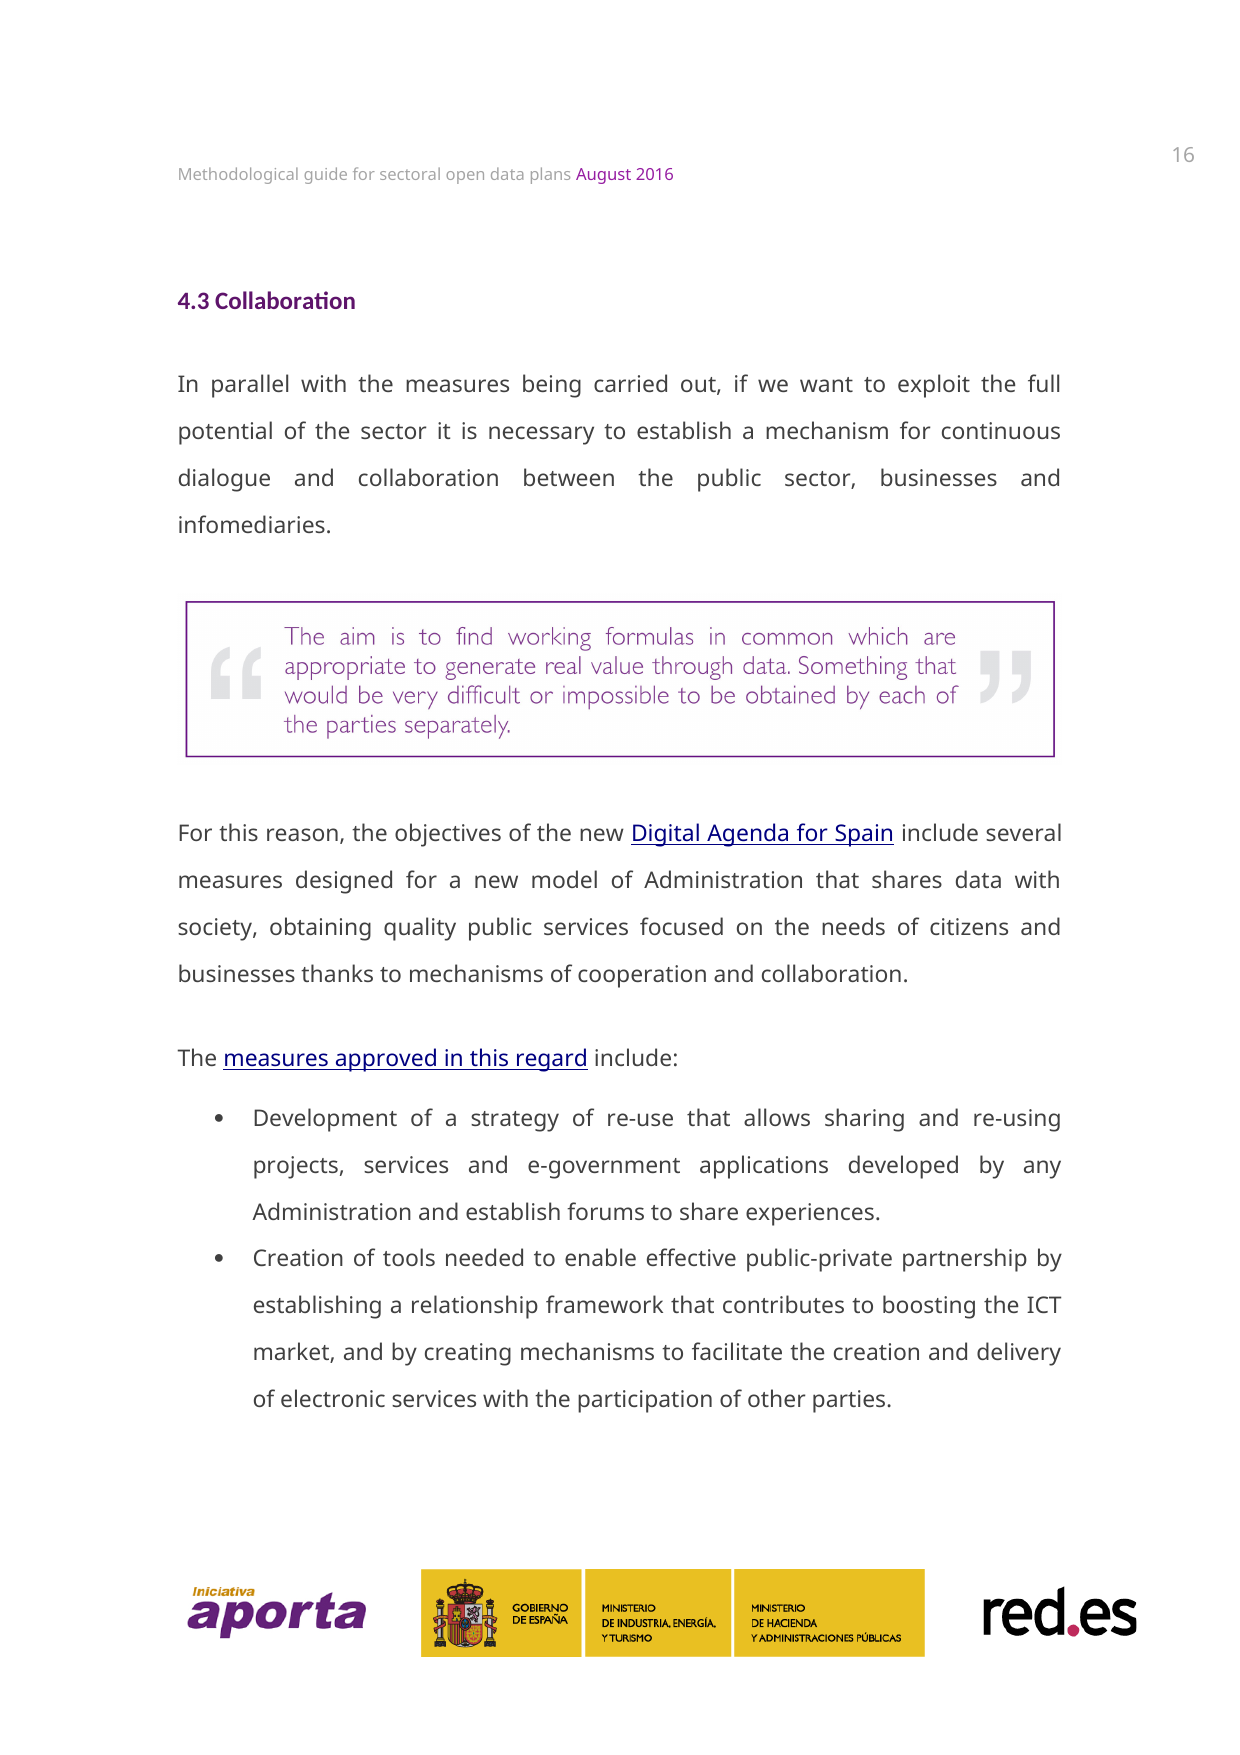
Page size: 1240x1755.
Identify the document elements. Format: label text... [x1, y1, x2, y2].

text In parallel with the measures being carried out, if we want to exploit the full potential of the sector it is necessary to establish a mechanism for continuous dialogue and collaboration between the public sector, businesses and infomediaries. [177, 368, 1062, 540]
text 4.3 Collaboration [177, 285, 1062, 316]
list Development of a strategy of re-use that allows sharing and re-using projects, services and e-government applications developed by any Administration and establish forums to share experiences. [215, 1102, 1062, 1227]
text The measures approved in this regard include: [177, 1042, 1062, 1074]
list Creation of tools needed to enable effective public-private partnership by establishing a relationship framework that contributes to boosting the ICT market, and by creating mechanisms to facilitate the creation and delivery of electronic services with the participation of other parties. [215, 1242, 1026, 1414]
text For this reason, the objectives of the new Digital Agenda for Spain include several measures designed for a new model of Administration that shares data with society, obtaining quality public services focused on the needs of citizens and businesses thanks to mechanisms of cooperation and collaboration. [177, 817, 1062, 989]
